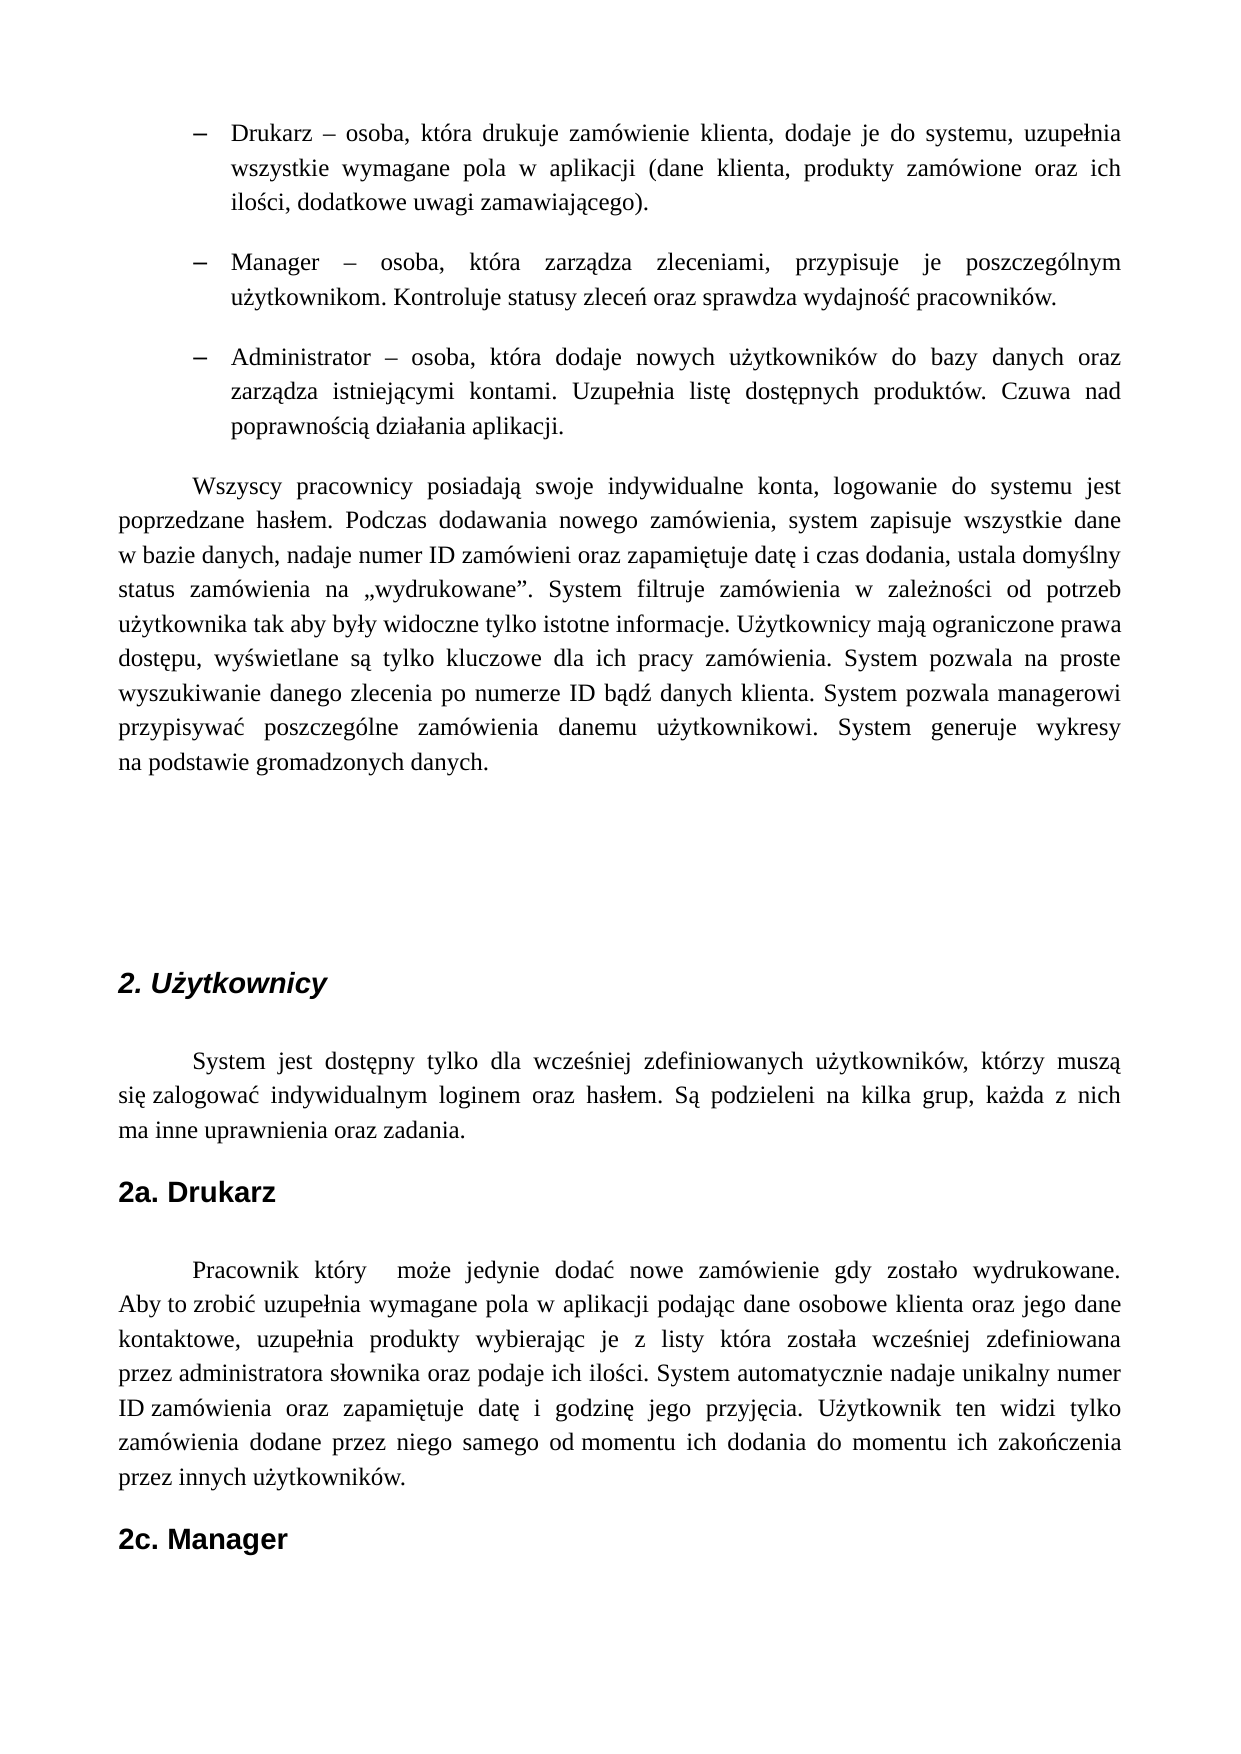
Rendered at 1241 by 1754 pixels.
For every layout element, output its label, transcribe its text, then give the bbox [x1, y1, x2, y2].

subtitle 2. Użytkownicy [118, 966, 1122, 1000]
text System jest dostępny tylko dla wcześniej zdefiniowanych użytkowników, którzy muszą się zalogować indywidualnym loginem oraz hasłem. Są podzieleni na kilka grup, każda z nich ma inne uprawnienia oraz zadania. [118, 1046, 1122, 1144]
text Pracownik który może jedynie dodać nowe zamówienie gdy zostało wydrukowane. Aby to zrobić uzupełnia wymagane pola w aplikacji podając dane osobowe klienta oraz jego dane kontaktowe, uzupełnia produkty wybierając je z listy która została wcześniej zdefiniowana przez administratora słownika oraz podaje ich ilości. System automatycznie nadaje unikalny numer ID zamówienia oraz zapamiętuje datę i godzinę jego przyjęcia. Użytkownik ten widzi tylko zamówienia dodane przez niego samego od momentu ich dodania do momentu ich zakończenia przez innych użytkowników. [118, 1255, 1122, 1491]
list Drukarz – osoba, która drukuje zamówienie klienta, dodaje je do systemu, uzupełnia wszystkie wymagane pola w aplikacji (dane klienta, produkty zamówione oraz ich ilości, dodatkowe uwagi zamawiającego). [193, 118, 1122, 216]
list Administrator – osoba, która dodaje nowych użytkowników do bazy danych oraz zarządza istniejącymi kontami. Uzupełnia listę dostępnych produktów. Czuwa nad poprawnością działania aplikacji. [193, 342, 1122, 440]
subtitle 2c. Manager [118, 1522, 1122, 1556]
text Wszyscy pracownicy posiadają swoje indywidualne konta, logowanie do systemu jest poprzedzane hasłem. Podczas dodawania nowego zamówienia, system zapisuje wszystkie dane w bazie danych, nadaje numer ID zamówieni oraz zapamiętuje datę i czas dodania, ustala domyślny status zamówienia na „wydrukowane”. System filtruje zamówienia w zależności od potrzeb użytkownika tak aby były widoczne tylko istotne informacje. Użytkownicy mają ograniczone prawa dostępu, wyświetlane są tylko kluczowe dla ich pracy zamówienia. System pozwala na proste wyszukiwanie danego zlecenia po numerze ID bądź danych klienta. System pozwala managerowi przypisywać poszczególne zamówienia danemu użytkownikowi. System generuje wykresy na podstawie gromadzonych danych. [118, 471, 1122, 776]
list Manager – osoba, która zarządza zleceniami, przypisuje je poszczególnym użytkownikom. Kontroluje statusy zleceń oraz sprawdza wydajność pracowników. [193, 247, 1122, 311]
subtitle 2a. Drukarz [118, 1175, 1122, 1209]
